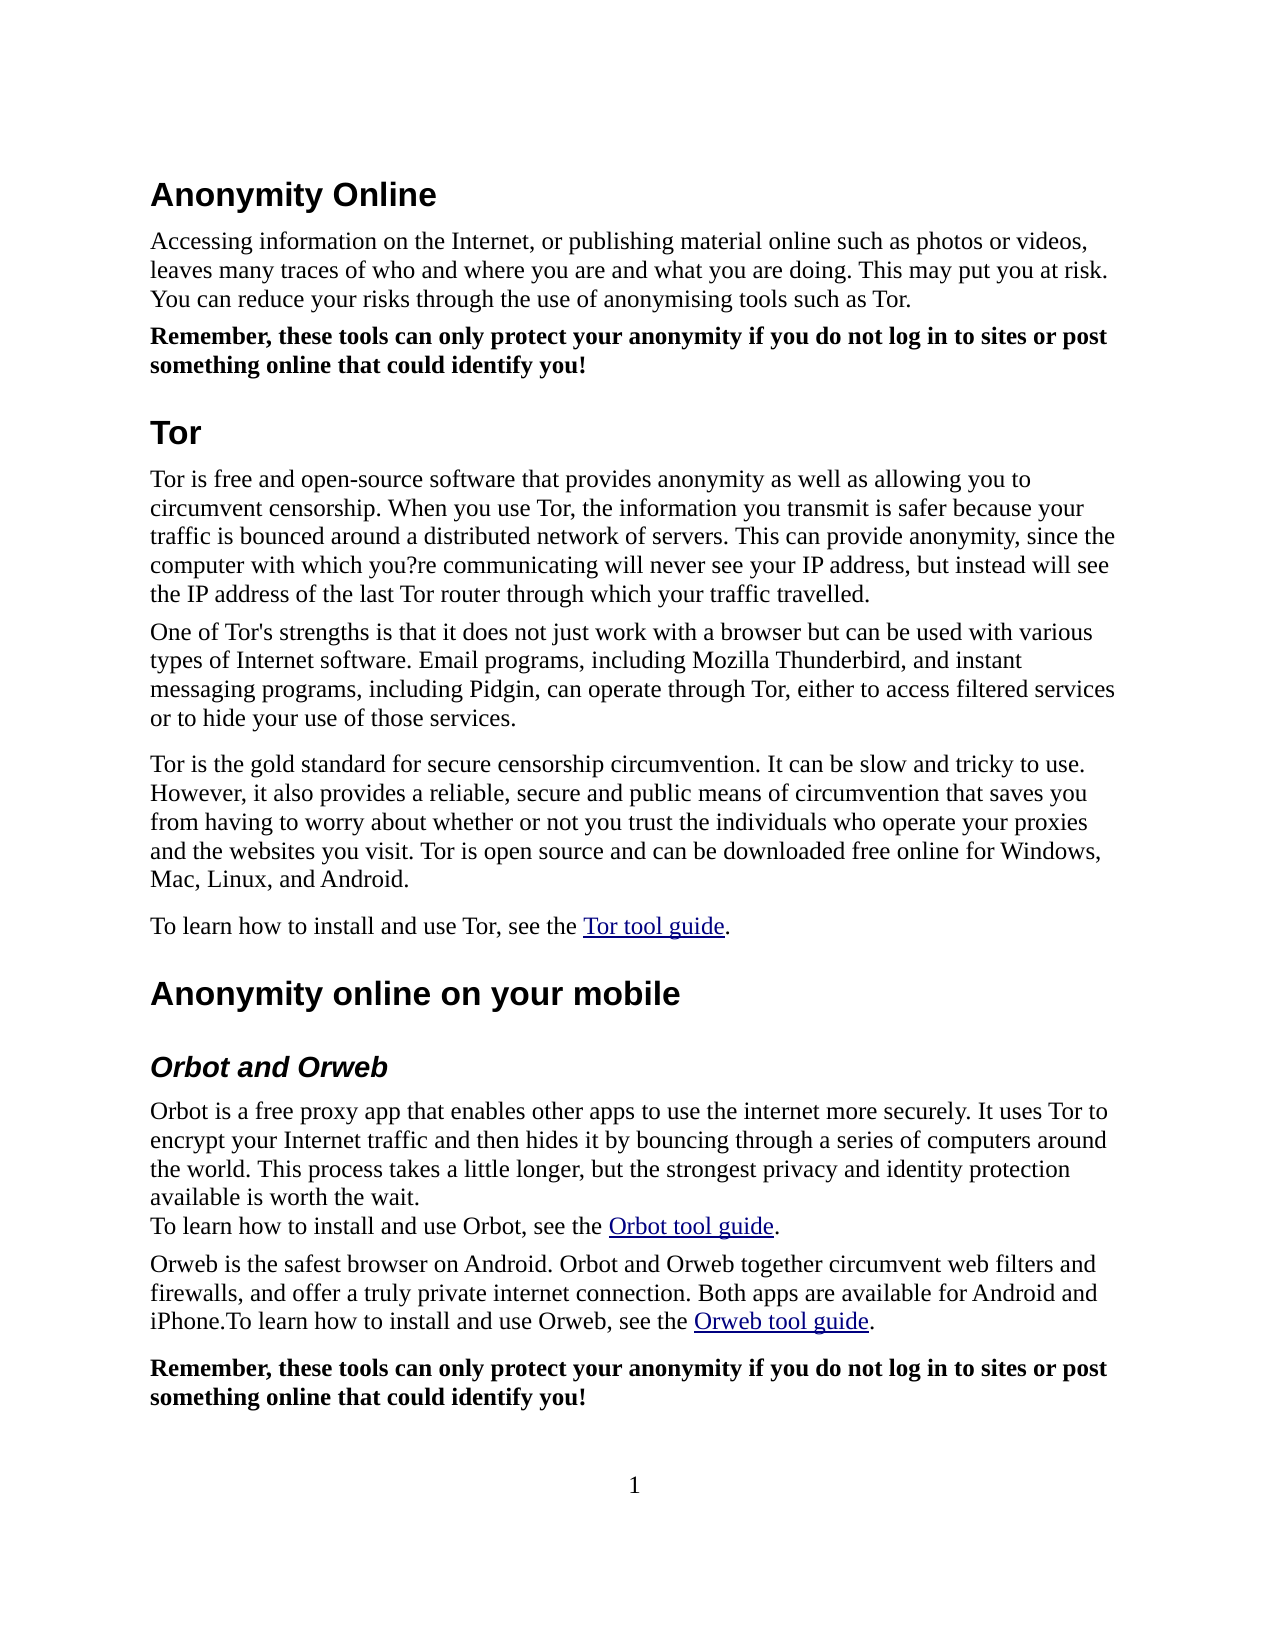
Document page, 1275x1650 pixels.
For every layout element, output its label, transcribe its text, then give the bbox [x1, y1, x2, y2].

subtitle Anonymity online on your mobile [150, 974, 1125, 1013]
text One of Tor's strengths is that it does not just work with a browser but can be used with various types of Internet software. Email programs, including Mozilla Thunderbird, and instant messaging programs, including Pidgin, can operate through Tor, either to access filtered services or to hide your use of those services. [150, 617, 1125, 732]
text To learn how to install and use Tor, see the Tor tool guide. [150, 911, 1125, 940]
text Orbot is a free proxy app that enables other apps to use the internet more securely. It uses Tor to encrypt your Internet traffic and then hides it by bouncing through a series of computers around the world. This process takes a little longer, but the strongest privacy and identity protection available is worth the wait. To learn how to install and use Orbot, see the Orbot tool guide. [150, 1096, 1125, 1240]
text Tor is free and open-source software that provides anonymity as well as allowing you to circumvent censorship. When you use Tor, the information you transmit is safer because your traffic is bounced around a distributed network of servers. This can provide anonymity, since the computer with which you?re communicating will never see your IP address, but instead will see the IP address of the last Tor router through which your traffic travelled. [150, 464, 1125, 608]
text Accessing information on the Internet, or publishing material online such as photos or videos, leaves many traces of who and where you are and what you are doing. This may put you at risk. You can reduce your risks through the use of anonymising tools such as Tor. [150, 226, 1125, 312]
subtitle Anonymity Online [150, 175, 1125, 214]
subtitle Orbot and Orweb [150, 1050, 1125, 1084]
subtitle Tor [150, 413, 1125, 451]
text Remember, these tools can only protect your anonymity if you do not log in to sites or post something online that could identify you! [150, 321, 1125, 379]
text Orweb is the safest browser on Android. Orbot and Orweb together circumvent web filters and firewalls, and offer a truly private internet connection. Both apps are available for Android and iPhone.To learn how to install and use Orweb, see the Orweb tool guide. [150, 1249, 1125, 1335]
text Remember, these tools can only protect your anonymity if you do not log in to sites or post something online that could identify you! [150, 1353, 1125, 1411]
text Tor is the gold standard for secure censorship circumvention. It can be slow and tricky to use. However, it also provides a reliable, secure and public means of circumvention that saves you from having to worry about whether or not you trust the individuals who operate your proxies and the websites you visit. Tor is open source and can be downloaded free online for Windows, Mac, Linux, and Android. [150, 749, 1125, 893]
